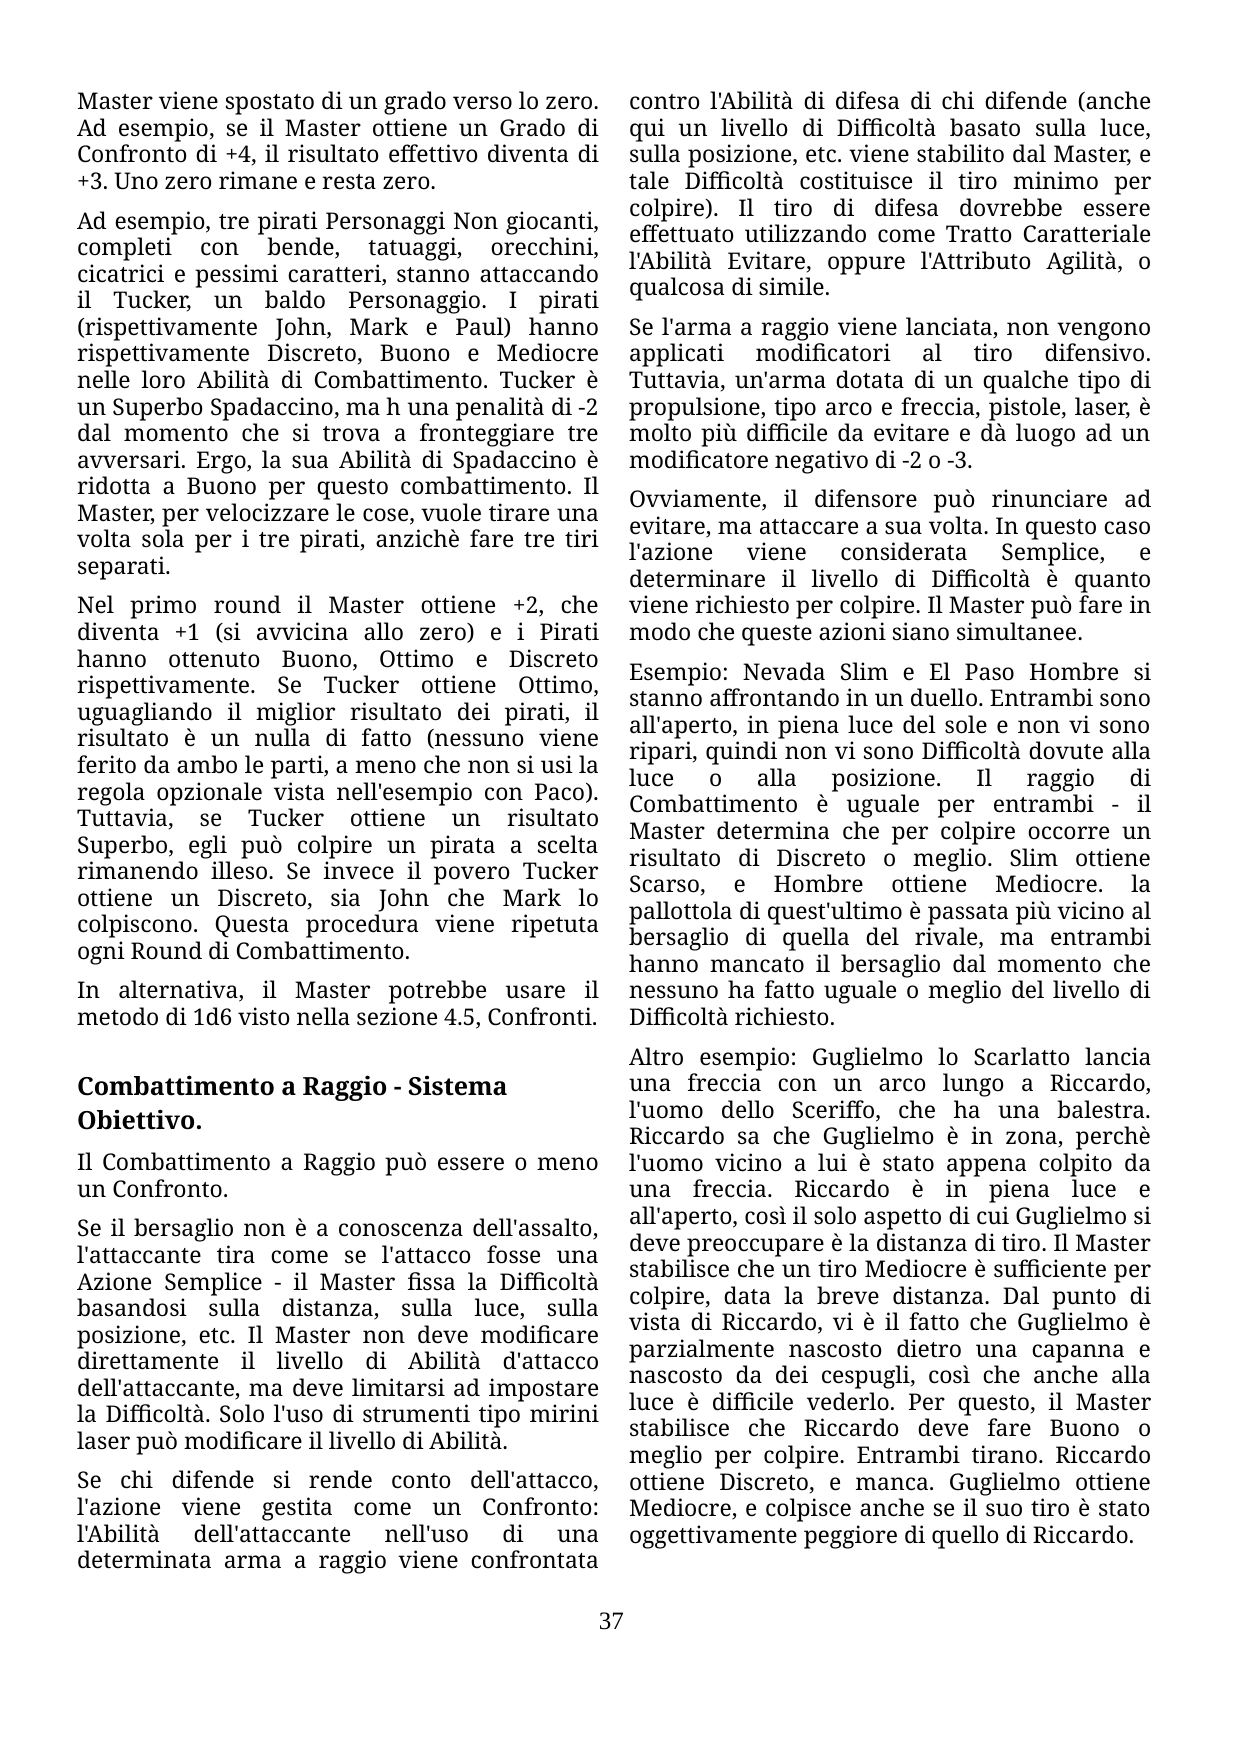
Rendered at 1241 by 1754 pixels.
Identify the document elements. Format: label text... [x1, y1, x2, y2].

text Altro esempio: Guglielmo lo Scarlatto lancia una freccia con un arco lungo a Riccardo, l'uomo dello Sceriffo, che ha una balestra. Riccardo sa che Guglielmo è in zona, perchè l'uomo vicino a lui è stato appena colpito da una freccia. Riccardo è in piena luce e all'aperto, così il solo aspetto di cui Guglielmo si deve preoccupare è la distanza di tiro. Il Master stabilisce che un tiro Mediocre è sufficiente per colpire, data la breve distanza. Dal punto di vista di Riccardo, vi è il fatto che Guglielmo è parzialmente nascosto dietro una capanna e nascosto da dei cespugli, così che anche alla luce è difficile vederlo. Per questo, il Master stabilisce che Riccardo deve fare Buono o meglio per colpire. Entrambi tirano. Riccardo ottiene Discreto, e manca. Guglielmo ottiene Mediocre, e colpisce anche se il suo tiro è stato oggettivamente peggiore di quello di Riccardo. [629, 1044, 1152, 1548]
text Nel primo round il Master ottiene +2, che diventa +1 (si avvicina allo zero) e i Pirati hanno ottenuto Buono, Ottimo e Discreto rispettivamente. Se Tucker ottiene Ottimo, uguagliando il miglior risultato dei pirati, il risultato è un nulla di fatto (nessuno viene ferito da ambo le parti, a meno che non si usi la regola opzionale vista nell'esempio con Paco). Tuttavia, se Tucker ottiene un risultato Superbo, egli può colpire un pirata a scelta rimanendo illeso. Se invece il povero Tucker ottiene un Discreto, sia John che Mark lo colpiscono. Questa procedura viene ripetuta ogni Round di Combattimento. [77, 593, 599, 964]
text Il Combattimento a Raggio può essere o meno un Confronto. [77, 1149, 599, 1202]
text contro l'Abilità di difesa di chi difende (anche qui un livello di Difficoltà basato sulla luce, sulla posizione, etc. viene stabilito dal Master, e tale Difficoltà costituisce il tiro minimo per colpire). Il tiro di difesa dovrebbe essere effettuato utilizzando come Tratto Caratteriale l'Abilità Evitare, oppure l'Attributo Agilità, o qualcosa di simile. [629, 88, 1152, 301]
text Se l'arma a raggio viene lanciata, non vengono applicati modificatori al tiro difensivo. Tuttavia, un'arma dotata di un qualche tipo di propulsione, tipo arco e freccia, pistole, laser, è molto più difficile da evitare e dà luogo ad un modificatore negativo di -2 o -3. [629, 314, 1152, 473]
subtitle Combattimento a Raggio - Sistema Obiettivo. [77, 1069, 599, 1137]
text In alternativa, il Master potrebbe usare il metodo di 1d6 visto nella sezione 4.5, Confronti. [77, 978, 599, 1031]
text Ad esempio, tre pirati Personaggi Non giocanti, completi con bende, tatuaggi, orecchini, cicatrici e pessimi caratteri, stanno attaccando il Tucker, un baldo Personaggio. I pirati (rispettivamente John, Mark e Paul) hanno rispettivamente Discreto, Buono e Mediocre nelle loro Abilità di Combattimento. Tucker è un Superbo Spadaccino, ma h una penalità di -2 dal momento che si trova a fronteggiare tre avversari. Ergo, la sua Abilità di Spadaccino è ridotta a Buono per questo combattimento. Il Master, per velocizzare le cose, vuole tirare una volta sola per i tre pirati, anzichè fare tre tiri separati. [77, 208, 599, 580]
text Esempio: Nevada Slim e El Paso Hombre si stanno affrontando in un duello. Entrambi sono all'aperto, in piena luce del sole e non vi sono ripari, quindi non vi sono Difficoltà dovute alla luce o alla posizione. Il raggio di Combattimento è uguale per entrambi - il Master determina che per colpire occorre un risultato di Discreto o meglio. Slim ottiene Scarso, e Hombre ottiene Mediocre. la pallottola di quest'ultimo è passata più vicino al bersaglio di quella del rivale, ma entrambi hanno mancato il bersaglio dal momento che nessuno ha fatto uguale o meglio del livello di Difficoltà richiesto. [629, 659, 1152, 1031]
text Se il bersaglio non è a conoscenza dell'assalto, l'attaccante tira come se l'attacco fosse una Azione Semplice - il Master fissa la Difficoltà basandosi sulla distanza, sulla luce, sulla posizione, etc. Il Master non deve modificare direttamente il livello di Abilità d'attacco dell'attaccante, ma deve limitarsi ad impostare la Difficoltà. Solo l'uso di strumenti tipo mirini laser può modificare il livello di Abilità. [77, 1216, 599, 1454]
text Se chi difende si rende conto dell'attacco, l'azione viene gestita come un Confronto: l'Abilità dell'attaccante nell'uso di una determinata arma a raggio viene confrontata [77, 1468, 599, 1574]
text Master viene spostato di un grado verso lo zero. Ad esempio, se il Master ottiene un Grado di Confronto di +4, il risultato effettivo diventa di +3. Uno zero rimane e resta zero. [77, 88, 599, 195]
text Ovviamente, il difensore può rinunciare ad evitare, ma attaccare a sua volta. In questo caso l'azione viene considerata Semplice, e determinare il livello di Difficoltà è quanto viene richiesto per colpire. Il Master può fare in modo che queste azioni siano simultanee. [629, 486, 1152, 646]
